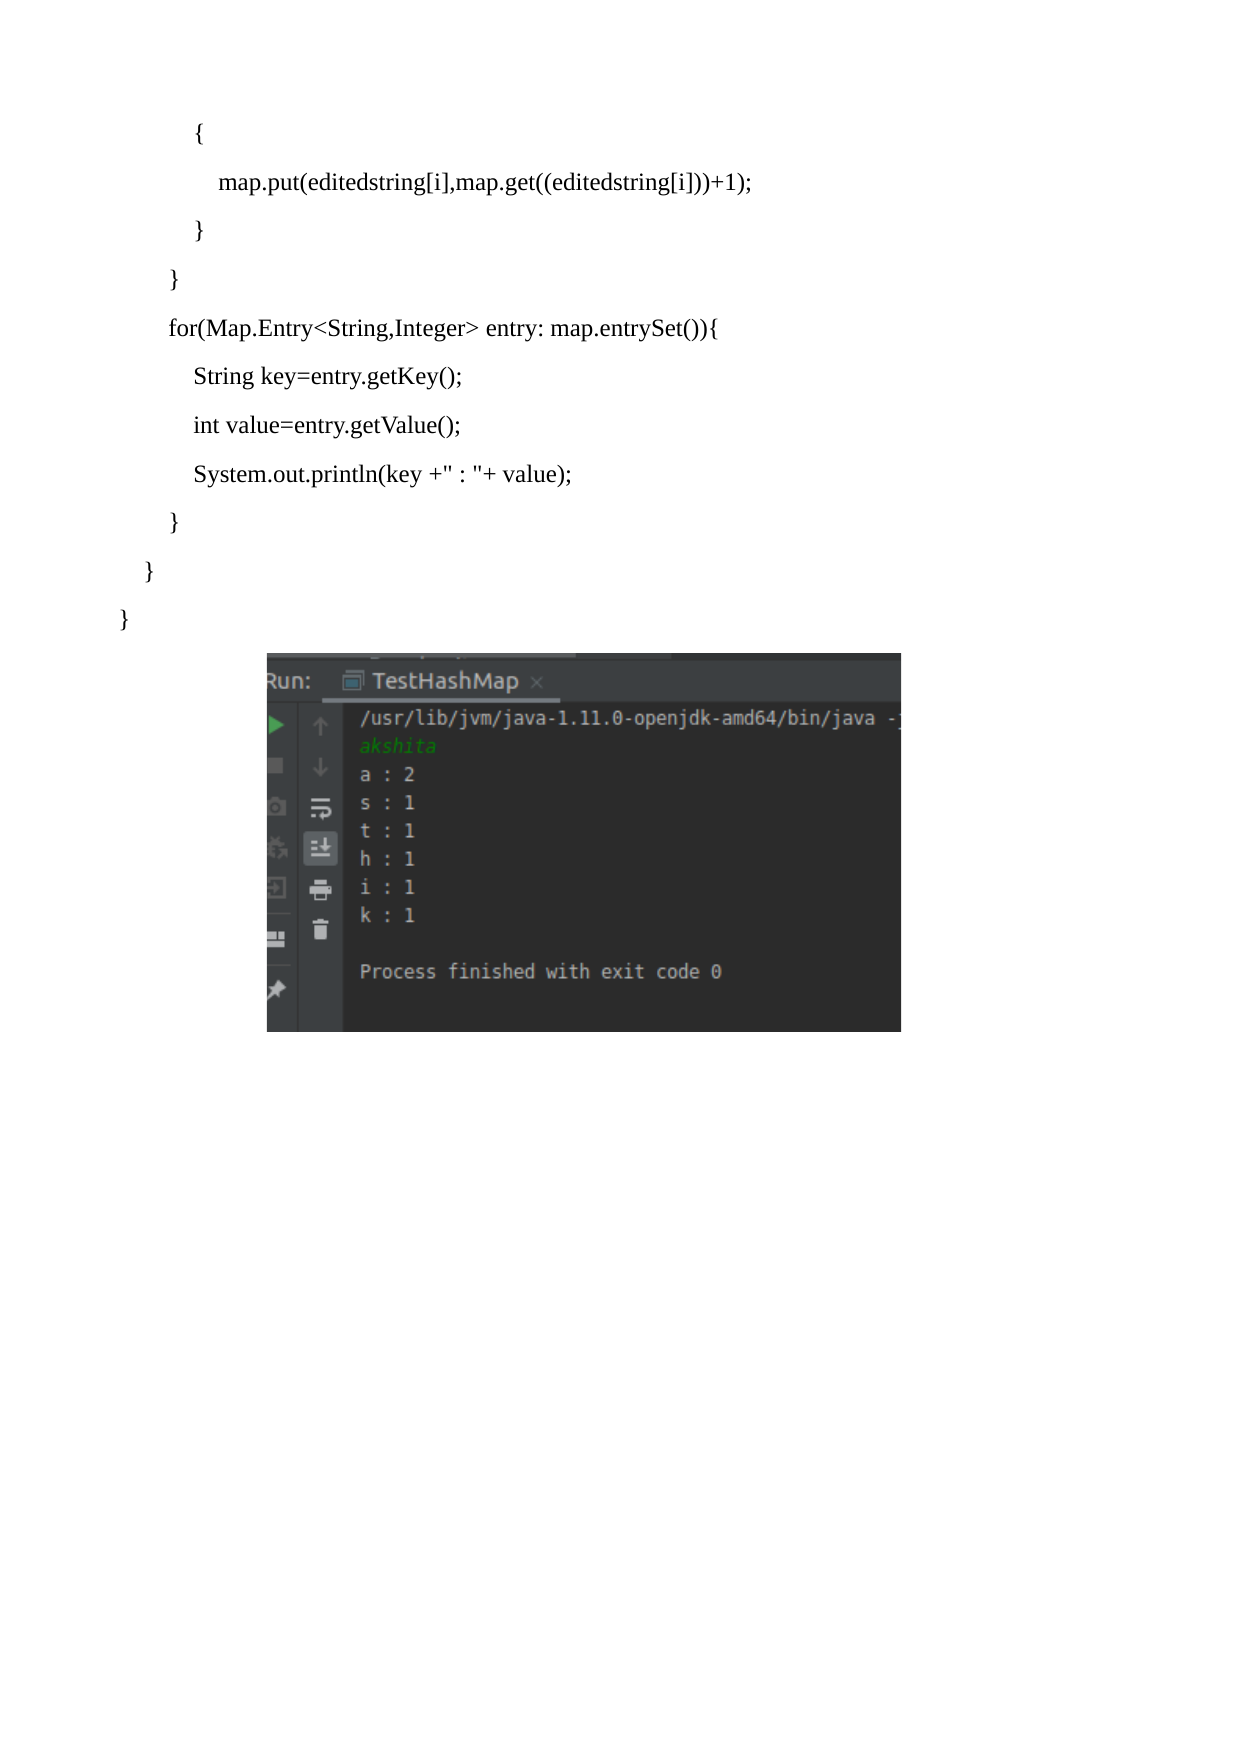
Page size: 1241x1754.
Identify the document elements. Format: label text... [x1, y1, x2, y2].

text { [118, 118, 1122, 147]
text int value=entry.getValue(); [118, 410, 1122, 439]
text String key=entry.getKey(); [118, 361, 1122, 390]
text System.out.println(key +" : "+ value); [118, 459, 1122, 487]
text } [118, 215, 1122, 244]
text map.put(editedstring[i],map.get((editedstring[i]))+1); [118, 167, 1122, 196]
text } [118, 507, 1122, 536]
text } [118, 264, 1122, 293]
text } [118, 556, 1122, 585]
picture [266, 653, 902, 1032]
text } [118, 604, 1122, 633]
text for(Map.Entry<String,Integer> entry: map.entrySet()){ [118, 313, 1122, 341]
